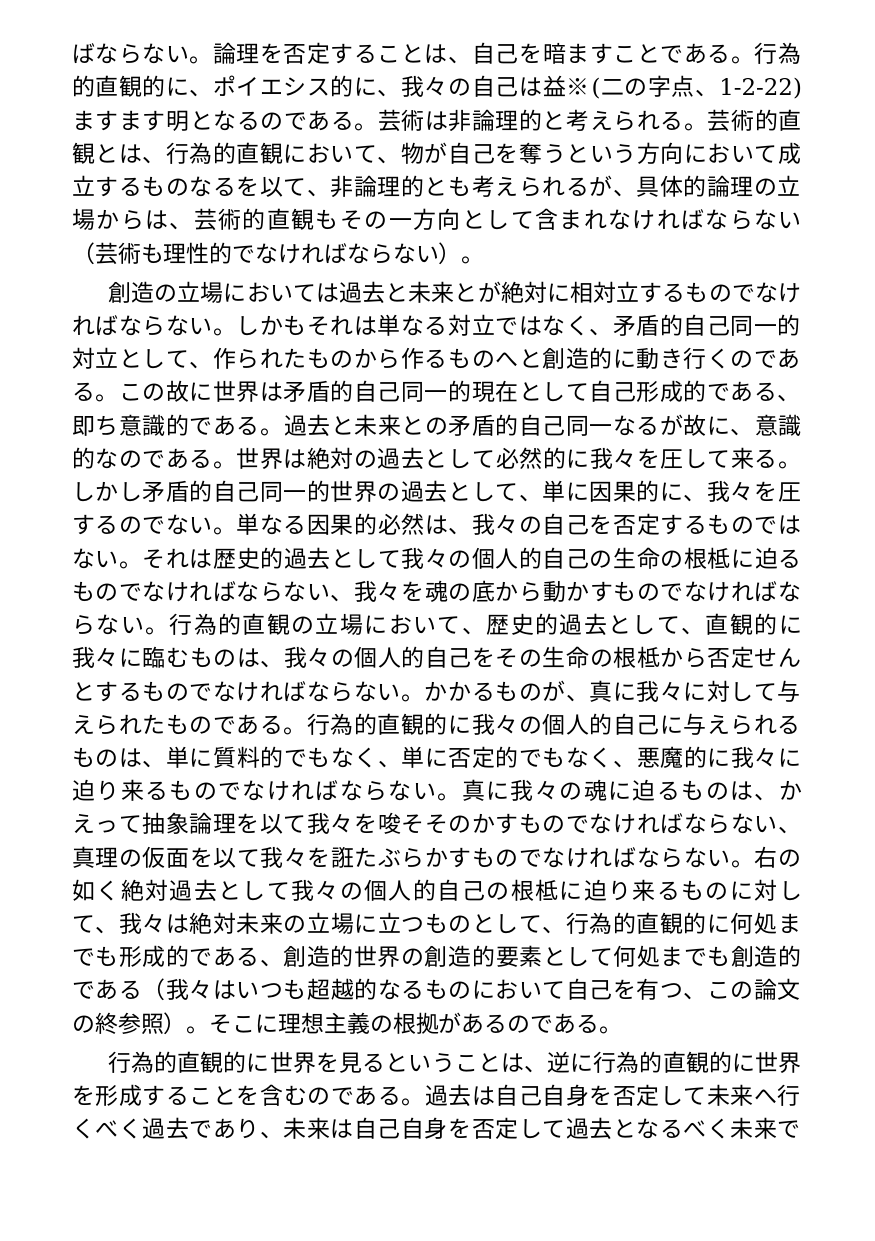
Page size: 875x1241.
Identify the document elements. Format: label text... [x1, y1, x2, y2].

text ばならない。論理を否定することは、自己を暗ますことである。行為的直観的に、ポイエシス的に、我々の自己は益※(二の字点、1-2-22)ますます明となるのである。芸術は非論理的と考えられる。芸術的直観とは、行為的直観において、物が自己を奪うという方向において成立するものなるを以て、非論理的とも考えられるが、具体的論理の立場からは、芸術的直観もその一方向として含まれなければならない（芸術も理性的でなければならない）。 [72, 36, 802, 269]
text 行為的直観的に世界を見るということは、逆に行為的直観的に世界を形成することを含むのである。過去は自己自身を否定して未来へ行くべく過去であり、未来は自己自身を否定して過去となるべく未来で [72, 1045, 802, 1144]
text 創造の立場においては過去と未来とが絶対に相対立するものでなければならない。しかもそれは単なる対立ではなく、矛盾的自己同一的対立として、作られたものから作るものへと創造的に動き行くのである。この故に世界は矛盾的自己同一的現在として自己形成的である、即ち意識的である。過去と未来との矛盾的自己同一なるが故に、意識的なのである。世界は絶対の過去として必然的に我々を圧して来る。しかし矛盾的自己同一的世界の過去として、単に因果的に、我々を圧するのでない。単なる因果的必然は、我々の自己を否定するものではない。それは歴史的過去として我々の個人的自己の生命の根柢に迫るものでなければならない、我々を魂の底から動かすものでなければならない。行為的直観の立場において、歴史的過去として、直観的に我々に臨むものは、我々の個人的自己をその生命の根柢から否定せんとするものでなければならない。かかるものが、真に我々に対して与えられたものである。行為的直観的に我々の個人的自己に与えられるものは、単に質料的でもなく、単に否定的でもなく、悪魔的に我々に迫り来るものでなければならない。真に我々の魂に迫るものは、かえって抽象論理を以て我々を唆そそのかすものでなければならない、真理の仮面を以て我々を誑たぶらかすものでなければならない。右の如く絶対過去として我々の個人的自己の根柢に迫り来るものに対して、我々は絶対未来の立場に立つものとして、行為的直観的に何処までも形成的である、創造的世界の創造的要素として何処までも創造的である（我々はいつも超越的なるものにおいて自己を有つ、この論文の終参照）。そこに理想主義の根拠があるのである。 [72, 274, 802, 1039]
